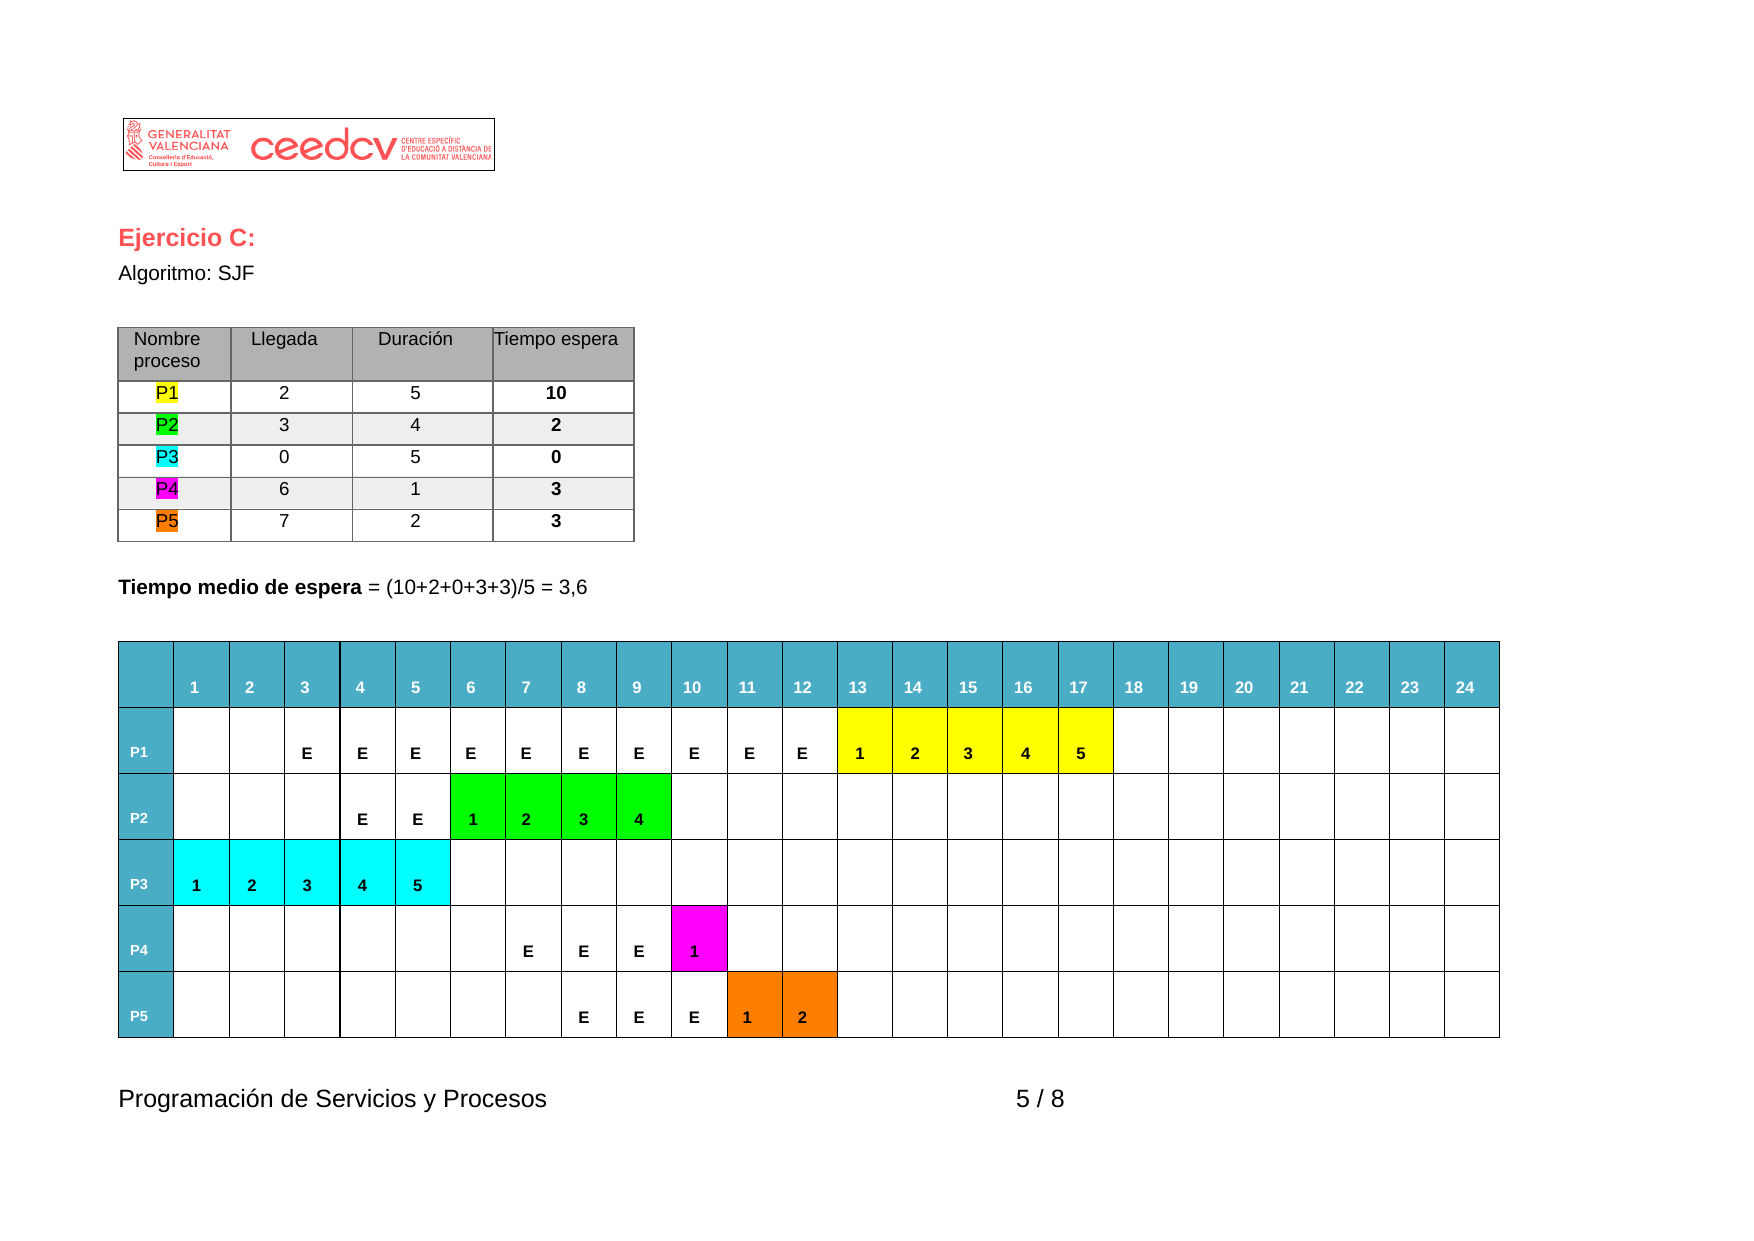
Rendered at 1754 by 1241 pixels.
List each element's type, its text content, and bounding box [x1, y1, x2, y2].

table_header 15 [948, 642, 1002, 707]
table_cell [893, 774, 947, 839]
table_header 20 [1224, 642, 1279, 707]
table_cell E [617, 906, 671, 971]
table_cell [506, 840, 561, 905]
table_cell [1224, 972, 1279, 1037]
table_cell E [341, 708, 395, 773]
table_cell 5 [353, 446, 492, 476]
table_cell [1280, 774, 1334, 839]
table_cell [1335, 774, 1389, 839]
table_cell 3 [494, 510, 633, 541]
table_cell 3 [562, 774, 616, 839]
table_cell [1390, 708, 1444, 773]
table_cell [1169, 708, 1223, 773]
table_header 11 [728, 642, 782, 707]
table_cell [1280, 708, 1334, 773]
table_cell [948, 774, 1002, 839]
table_header Nombre proceso [119, 328, 230, 380]
table_cell 4 [617, 774, 671, 839]
table_cell 2 [506, 774, 561, 839]
table_cell [1280, 972, 1334, 1037]
table_cell P4 [119, 478, 230, 508]
table_cell E [285, 708, 339, 773]
table_cell E [617, 972, 671, 1037]
table_cell 1 [728, 972, 782, 1037]
table_cell [1224, 708, 1279, 773]
table_header 19 [1169, 642, 1223, 707]
table_cell 0 [494, 446, 633, 476]
table_cell [948, 972, 1002, 1037]
table_cell 2 [783, 972, 837, 1037]
table_cell 2 [353, 510, 492, 541]
table_cell 10 [494, 382, 633, 412]
table_cell E [451, 708, 505, 773]
table_cell [451, 906, 505, 971]
table_cell 7 [232, 510, 352, 541]
table_cell [1445, 906, 1499, 971]
table_cell E [617, 708, 671, 773]
table_cell E [506, 708, 561, 773]
table_cell [617, 840, 671, 905]
table_cell [1390, 906, 1444, 971]
table_cell [174, 972, 229, 1037]
picture [125, 120, 492, 167]
table_cell E [396, 774, 450, 839]
table_cell [562, 840, 616, 905]
table_cell [1169, 906, 1223, 971]
table_cell [341, 972, 395, 1037]
text Tiempo medio de espera = (10+2+0+3+3)/5 = 3,6 [118, 575, 1621, 599]
table_header 7 [506, 642, 561, 707]
table_cell 2 [230, 840, 284, 905]
table_header Tiempo espera [494, 328, 633, 380]
table_cell [893, 972, 947, 1037]
table_cell 1 [353, 478, 492, 508]
table_cell P1 [119, 708, 173, 773]
table_cell E [562, 708, 616, 773]
table_cell [230, 906, 284, 971]
table_cell [783, 774, 837, 839]
table_cell P1 [119, 382, 230, 412]
table_cell [1114, 774, 1168, 839]
table_cell [948, 906, 1002, 971]
table_cell [1059, 840, 1113, 905]
table_cell [1224, 840, 1279, 905]
table_cell P2 [119, 774, 173, 839]
table_header 22 [1335, 642, 1389, 707]
table_cell [893, 906, 947, 971]
table_cell [1059, 972, 1113, 1037]
table_cell [838, 906, 892, 971]
table_cell [728, 840, 782, 905]
table_cell [1390, 972, 1444, 1037]
table_cell P4 [119, 906, 173, 971]
table_header 2 [230, 642, 284, 707]
table_cell [783, 906, 837, 971]
table_cell [783, 840, 837, 905]
table_cell 1 [451, 774, 505, 839]
table_cell [1003, 906, 1058, 971]
table_cell [1335, 906, 1389, 971]
table_cell E [341, 774, 395, 839]
table_cell 4 [1003, 708, 1058, 773]
table_cell E [728, 708, 782, 773]
table_cell 6 [232, 478, 352, 508]
table_header 9 [617, 642, 671, 707]
table_cell P5 [119, 510, 230, 541]
table_header 1 [174, 642, 229, 707]
table_cell [1445, 774, 1499, 839]
table_cell [285, 774, 339, 839]
table_cell [1224, 906, 1279, 971]
table_header 16 [1003, 642, 1058, 707]
table_header 8 [562, 642, 616, 707]
table_cell [1445, 840, 1499, 905]
table_cell 3 [948, 708, 1002, 773]
table_cell [285, 972, 339, 1037]
table_header 4 [341, 642, 395, 707]
table_cell [1445, 972, 1499, 1037]
table_cell 3 [285, 840, 339, 905]
table_cell [838, 774, 892, 839]
table_header 5 [396, 642, 450, 707]
table_cell E [672, 972, 727, 1037]
table_cell [1280, 906, 1334, 971]
table_header 6 [451, 642, 505, 707]
table_cell [506, 972, 561, 1037]
table_cell [1224, 774, 1279, 839]
table_cell [1335, 840, 1389, 905]
table_cell [285, 906, 339, 971]
table_cell [1335, 972, 1389, 1037]
table_cell [1280, 840, 1334, 905]
table_cell [672, 840, 727, 905]
table_cell 2 [232, 382, 352, 412]
table_cell [1003, 840, 1058, 905]
table_cell [1169, 972, 1223, 1037]
table_cell [451, 840, 505, 905]
table_header 12 [783, 642, 837, 707]
table_cell [451, 972, 505, 1037]
table_header 24 [1445, 642, 1499, 707]
table_cell P5 [119, 972, 173, 1037]
table_cell E [562, 972, 616, 1037]
table_cell 1 [672, 906, 727, 971]
table_cell [672, 774, 727, 839]
table_header 23 [1390, 642, 1444, 707]
table_cell [838, 840, 892, 905]
table_cell [174, 774, 229, 839]
table_cell [230, 972, 284, 1037]
table_cell [1114, 708, 1168, 773]
table_cell [1390, 774, 1444, 839]
table_cell [1445, 708, 1499, 773]
table_cell [1114, 840, 1168, 905]
table_cell [1059, 774, 1113, 839]
table_cell [396, 906, 450, 971]
table_cell 1 [838, 708, 892, 773]
table_header 10 [672, 642, 727, 707]
table_cell [230, 708, 284, 773]
table_header Duración [353, 328, 492, 380]
table_header 21 [1280, 642, 1334, 707]
table_cell P3 [119, 840, 173, 905]
table_cell E [783, 708, 837, 773]
table_cell [1390, 840, 1444, 905]
table_cell [1003, 774, 1058, 839]
table_cell E [396, 708, 450, 773]
table_header 13 [838, 642, 892, 707]
table_cell [728, 906, 782, 971]
table_cell E [562, 906, 616, 971]
table_cell [948, 840, 1002, 905]
table_cell 2 [494, 414, 633, 444]
table_header 14 [893, 642, 947, 707]
table_cell [230, 774, 284, 839]
text Ejercicio C: [118, 223, 1621, 252]
table_cell E [672, 708, 727, 773]
table_cell [341, 906, 395, 971]
table_cell 5 [1059, 708, 1113, 773]
table_cell 5 [396, 840, 450, 905]
table_header 17 [1059, 642, 1113, 707]
table_header 3 [285, 642, 339, 707]
table_cell [1114, 906, 1168, 971]
table_cell E [506, 906, 561, 971]
text Algoritmo: SJF [118, 261, 1621, 285]
table_cell [893, 840, 947, 905]
table_cell [396, 972, 450, 1037]
table_cell 4 [353, 414, 492, 444]
table_cell 1 [174, 840, 229, 905]
table_cell [174, 906, 229, 971]
table_header Llegada [232, 328, 352, 380]
table_cell [1169, 774, 1223, 839]
table_cell 2 [893, 708, 947, 773]
table_cell 5 [353, 382, 492, 412]
table_cell [1003, 972, 1058, 1037]
table_cell P3 [119, 446, 230, 476]
table_cell [1059, 906, 1113, 971]
table_cell [174, 708, 229, 773]
table_cell P2 [119, 414, 230, 444]
table_cell 4 [341, 840, 395, 905]
table_cell 0 [232, 446, 352, 476]
table_cell [728, 774, 782, 839]
table_header [119, 642, 173, 707]
table_cell [1114, 972, 1168, 1037]
table_cell 3 [232, 414, 352, 444]
table_cell [1169, 840, 1223, 905]
table_header 18 [1114, 642, 1168, 707]
table_cell [1335, 708, 1389, 773]
table_cell 3 [494, 478, 633, 508]
table_cell [838, 972, 892, 1037]
